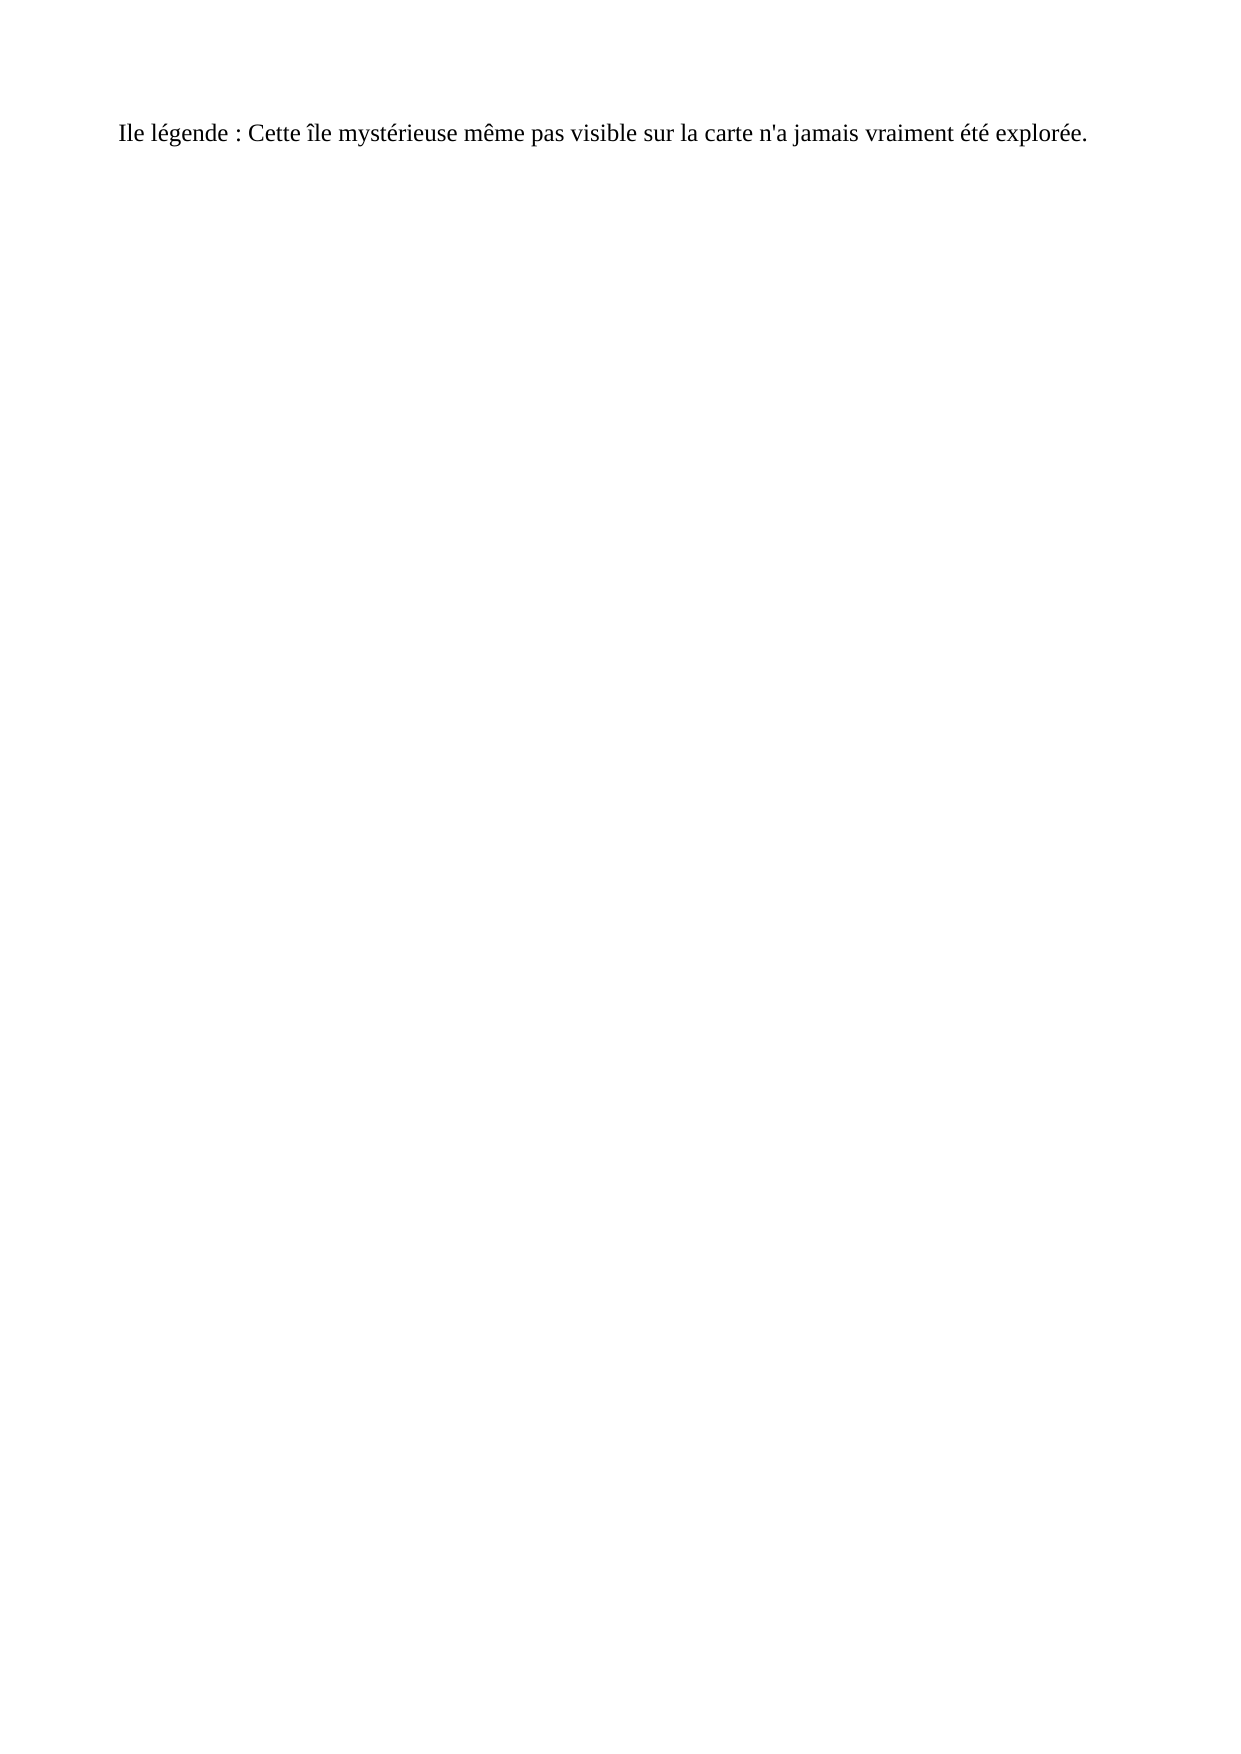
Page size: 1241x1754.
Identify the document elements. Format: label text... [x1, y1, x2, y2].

text Ile légende : Cette île mystérieuse même pas visible sur la carte n'a jamais vraiment été explorée. [118, 118, 1122, 147]
